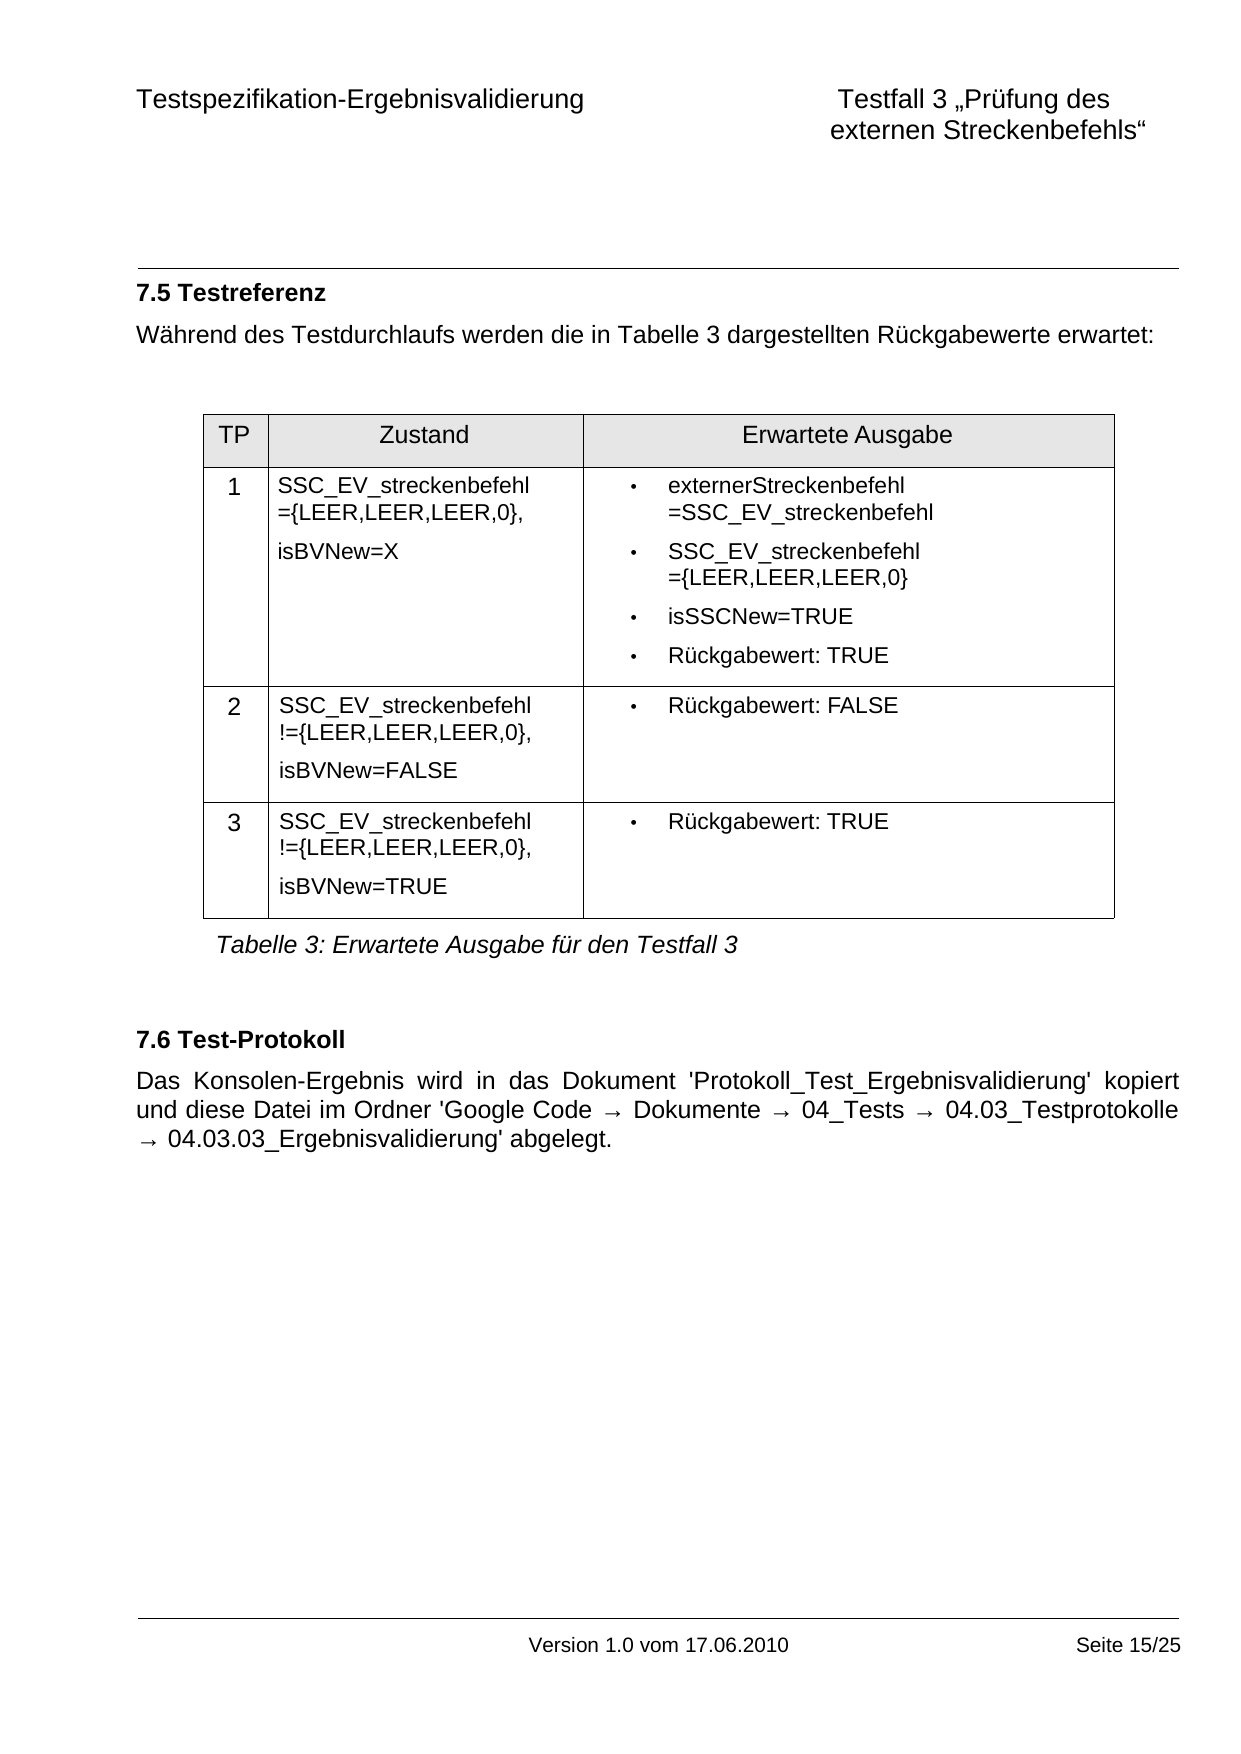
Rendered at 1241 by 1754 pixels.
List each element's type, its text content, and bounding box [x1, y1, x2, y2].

text Das Konsolen-Ergebnis wird in das Dokument 'Protokoll_Test_Ergebnisvalidierung' kopiert und diese Datei im Ordner 'Google Code → Dokumente → 04_Tests → 04.03_Testprotokolle → 04.03.03_Ergebnisvalidierung' abgelegt. [136, 1066, 1181, 1153]
table_cell Rückgabewert: TRUE [584, 803, 1114, 917]
table_header Erwartete Ausgabe [584, 415, 1114, 467]
table_header Zustand [269, 415, 583, 467]
text Während des Testdurchlaufs werden die in Tabelle 3 dargestellten Rückgabewerte erwartet: [136, 319, 1181, 348]
subtitle Test-Protokoll [136, 1025, 1181, 1054]
table_cell SSC_EV_streckenbefehl !={LEER,LEER,LEER,0}, isBVNew=TRUE [269, 803, 583, 917]
table_cell 2 [204, 687, 268, 802]
table_cell SSC_EV_streckenbefehl !={LEER,LEER,LEER,0}, isBVNew=FALSE [269, 687, 583, 802]
table_header TP [204, 415, 268, 467]
table_cell SSC_EV_streckenbefehl ={LEER,LEER,LEER,0}, isBVNew=X [269, 468, 583, 686]
subtitle Testreferenz [136, 289, 1181, 307]
text Tabelle 3: Erwartete Ausgabe für den Testfall 3 [215, 930, 1181, 959]
table_cell 3 [204, 803, 268, 917]
table_cell externerStreckenbefehl =SSC_EV_streckenbefehl SSC_EV_streckenbefehl ={LEER,LEER,LEER,0} isSSCNew=TRUE Rückgabewert: TRUE [584, 468, 1114, 686]
table_cell 1 [204, 468, 268, 686]
table_cell Rückgabewert: FALSE [584, 687, 1114, 802]
